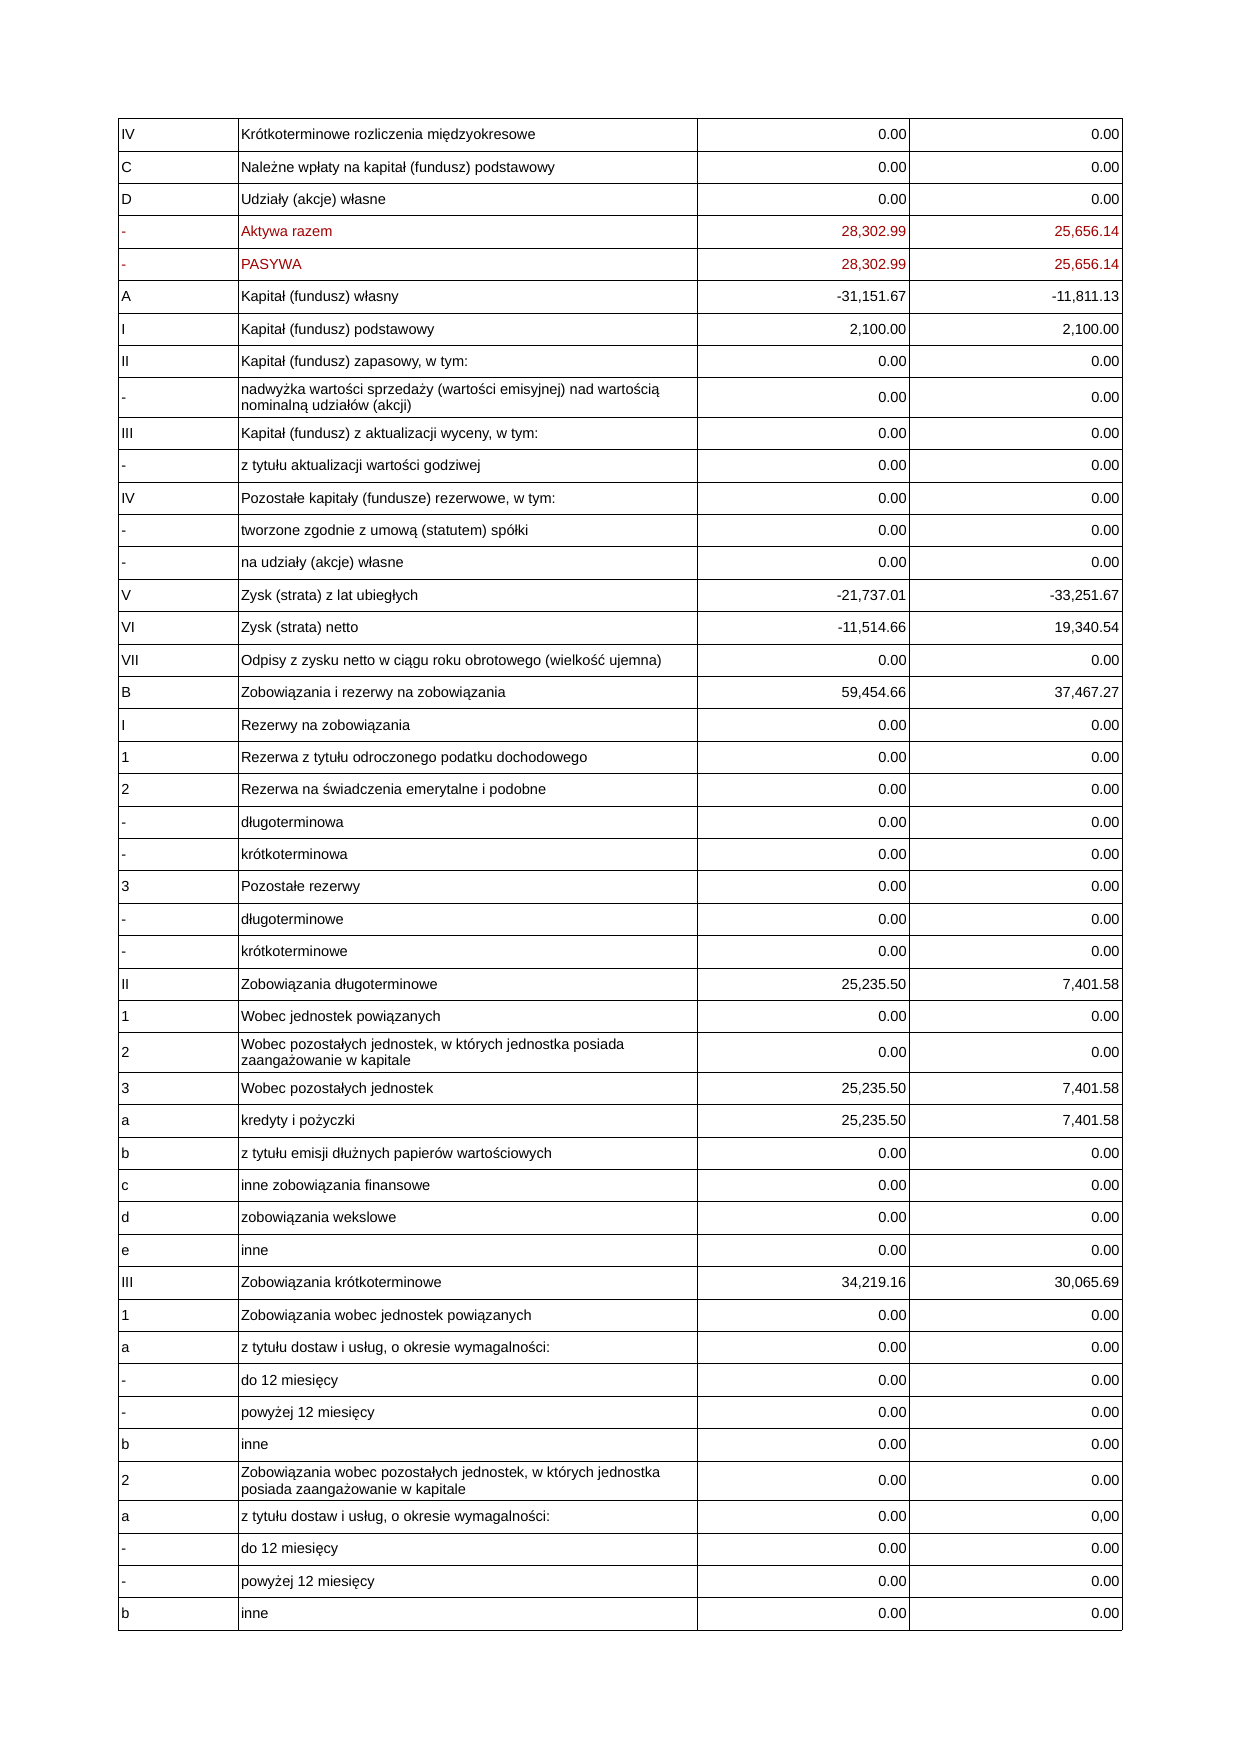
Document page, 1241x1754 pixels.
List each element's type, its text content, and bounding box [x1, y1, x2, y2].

table_cell Zobowiązania wobec jednostek powiązanych [239, 1300, 697, 1331]
table_cell - [119, 515, 238, 546]
table_cell Aktywa razem [239, 216, 697, 248]
table_cell 0,00 [910, 1170, 1122, 1201]
table_cell 0,00 [910, 1300, 1122, 1331]
table_cell 59 454,66 [698, 677, 909, 708]
table_cell 0,00 [698, 807, 909, 838]
table_cell z tytułu dostaw i usług, o okresie wymagalności: [239, 1501, 697, 1532]
table_cell II [119, 969, 238, 1000]
table_cell 0,00 [698, 1138, 909, 1169]
table_cell 0,00 [698, 742, 909, 773]
table_cell 0,00 [698, 450, 909, 482]
table_cell Kapitał (fundusz) własny [239, 281, 697, 312]
table_cell 37 467,27 [910, 677, 1122, 708]
table_cell IV [119, 483, 238, 514]
table_cell 0,00 [698, 119, 909, 151]
table_cell -11 514,66 [698, 612, 909, 643]
table_cell Zobowiązania krótkoterminowe [239, 1267, 697, 1298]
table_cell 0,00 [910, 418, 1122, 449]
table_cell krótkoterminowe [239, 936, 697, 967]
table_cell 19 340,54 [910, 612, 1122, 643]
table_cell Kapitał (fundusz) podstawowy [239, 314, 697, 345]
table_cell 0,00 [698, 1462, 909, 1500]
table_cell 0,00 [910, 346, 1122, 377]
table_cell 0,00 [698, 839, 909, 870]
table_cell inne zobowiązania finansowe [239, 1170, 697, 1201]
table_cell 0,00 [910, 839, 1122, 870]
table_cell 25 235,50 [698, 969, 909, 1000]
table_cell 0,00 [910, 483, 1122, 514]
table_cell Wobec pozostałych jednostek, w których jednostka posiada zaangażowanie w kapitale [239, 1033, 697, 1072]
table_cell 1 [119, 1300, 238, 1331]
table_cell -11 811,13 [910, 281, 1122, 312]
table_cell 0,00 [910, 709, 1122, 741]
table_cell 0,00 [910, 645, 1122, 676]
table_cell 7 401,58 [910, 1073, 1122, 1104]
table_cell Wobec pozostałych jednostek [239, 1073, 697, 1104]
table_cell do 12 miesięcy [239, 1534, 697, 1565]
table_cell 0,00 [698, 871, 909, 903]
table_cell 0,00 [910, 547, 1122, 579]
table_cell b [119, 1138, 238, 1169]
table_cell 0,00 [910, 1566, 1122, 1597]
table_cell krótkoterminowa [239, 839, 697, 870]
table_cell 0,00 [910, 774, 1122, 806]
table_cell nadwyżka wartości sprzedaży (wartości emisyjnej) nad wartością nominalną udziałów (akcji) [239, 378, 697, 417]
table_cell 0,00 [910, 1364, 1122, 1396]
table_cell 0,00 [698, 936, 909, 967]
table_cell A [119, 281, 238, 312]
table_cell 0,00 [698, 483, 909, 514]
table_cell inne [239, 1235, 697, 1266]
table_cell 0,00 [910, 378, 1122, 417]
table_cell 0,00 [698, 1332, 909, 1363]
table_cell -33 251,67 [910, 580, 1122, 611]
table_cell C [119, 152, 238, 183]
table_cell 0,00 [698, 1501, 909, 1532]
table_cell - [119, 1566, 238, 1597]
table_cell 0,00 [910, 871, 1122, 903]
table_cell 1 [119, 742, 238, 773]
table_cell 0,00 [910, 807, 1122, 838]
table_cell 0,00 [910, 119, 1122, 151]
table_cell d [119, 1202, 238, 1234]
table_cell 0,00 [698, 1033, 909, 1072]
table_cell - [119, 547, 238, 579]
table_cell V [119, 580, 238, 611]
table_cell - [119, 936, 238, 967]
table_cell z tytułu dostaw i usług, o okresie wymagalności: [239, 1332, 697, 1363]
table_cell c [119, 1170, 238, 1201]
table_cell Pozostałe kapitały (fundusze) rezerwowe, w tym: [239, 483, 697, 514]
table_cell Odpisy z zysku netto w ciągu roku obrotowego (wielkość ujemna) [239, 645, 697, 676]
table_cell 34 219,16 [698, 1267, 909, 1298]
table_cell inne [239, 1429, 697, 1461]
table_cell 3 [119, 871, 238, 903]
table_cell powyżej 12 miesięcy [239, 1566, 697, 1597]
table_cell - [119, 1364, 238, 1396]
table_cell 0,00 [910, 1033, 1122, 1072]
table_cell 0,00 [910, 152, 1122, 183]
table_cell 0,00 [698, 1534, 909, 1565]
table_cell II [119, 346, 238, 377]
table_cell 7 401,58 [910, 1105, 1122, 1137]
table_cell 3 [119, 1073, 238, 1104]
table_cell Udziały (akcje) własne [239, 184, 697, 215]
table_cell kredyty i pożyczki [239, 1105, 697, 1137]
table_cell - [119, 450, 238, 482]
table_cell 0,00 [910, 742, 1122, 773]
table_cell 0,00 [910, 184, 1122, 215]
table_cell 7 401,58 [910, 969, 1122, 1000]
table_cell 0,00 [698, 515, 909, 546]
table_cell 0,00 [910, 1202, 1122, 1234]
table_cell z tytułu emisji dłużnych papierów wartościowych [239, 1138, 697, 1169]
table_cell 0,00 [910, 515, 1122, 546]
table_cell 25 656,14 [910, 216, 1122, 248]
table_cell z tytułu aktualizacji wartości godziwej [239, 450, 697, 482]
table_cell Zobowiązania i rezerwy na zobowiązania [239, 677, 697, 708]
table_cell tworzone zgodnie z umową (statutem) spółki [239, 515, 697, 546]
table_cell b [119, 1429, 238, 1461]
table_cell 0,00 [910, 1429, 1122, 1461]
table_cell - [119, 378, 238, 417]
table_cell VI [119, 612, 238, 643]
table_cell 2 [119, 774, 238, 806]
table_cell B [119, 677, 238, 708]
table_cell 0,00 [698, 774, 909, 806]
table_cell 2 [119, 1033, 238, 1072]
table_cell 0,00 [698, 346, 909, 377]
table_cell - [119, 807, 238, 838]
table_cell -31 151,67 [698, 281, 909, 312]
table_cell Rezerwa z tytułu odroczonego podatku dochodowego [239, 742, 697, 773]
table_cell 0,00 [910, 1462, 1122, 1500]
table_cell 0,00 [698, 1170, 909, 1201]
table_cell IV [119, 119, 238, 151]
table_cell 0,00 [910, 1235, 1122, 1266]
table_cell zobowiązania wekslowe [239, 1202, 697, 1234]
table_cell 0,00 [698, 418, 909, 449]
table_cell 1 [119, 1001, 238, 1032]
table_cell na udziały (akcje) własne [239, 547, 697, 579]
table_cell a [119, 1105, 238, 1137]
table_cell Krótkoterminowe rozliczenia międzyokresowe [239, 119, 697, 151]
table_cell 0,00 [910, 1138, 1122, 1169]
table_cell b [119, 1598, 238, 1629]
table_cell 0,00 [910, 1332, 1122, 1363]
table_cell 30 065,69 [910, 1267, 1122, 1298]
table_cell 0,00 [910, 1534, 1122, 1565]
table_cell Wobec jednostek powiązanych [239, 1001, 697, 1032]
table_cell powyżej 12 miesięcy [239, 1397, 697, 1428]
table_cell 0,00 [910, 1397, 1122, 1428]
table_cell 25 235,50 [698, 1073, 909, 1104]
table_cell D [119, 184, 238, 215]
table_cell 25 235,50 [698, 1105, 909, 1137]
table_cell Kapitał (fundusz) z aktualizacji wyceny, w tym: [239, 418, 697, 449]
table_cell Rezerwa na świadczenia emerytalne i podobne [239, 774, 697, 806]
table_cell inne [239, 1598, 697, 1629]
table_cell 2 100,00 [910, 314, 1122, 345]
table_cell PASYWA [239, 249, 697, 280]
table_cell 0,00 [698, 152, 909, 183]
table_cell 25 656,14 [910, 249, 1122, 280]
table_cell III [119, 418, 238, 449]
table_cell 0,00 [698, 1598, 909, 1629]
table_cell 0,00 [698, 709, 909, 741]
table_cell III [119, 1267, 238, 1298]
table_cell Zobowiązania wobec pozostałych jednostek, w których jednostka posiada zaangażowanie w kapitale [239, 1462, 697, 1500]
table_cell a [119, 1501, 238, 1532]
table_cell Zobowiązania długoterminowe [239, 969, 697, 1000]
table_cell - [119, 1534, 238, 1565]
table_cell 0,00 [698, 1001, 909, 1032]
table_cell 0,00 [910, 904, 1122, 935]
table_cell 0,00 [698, 1300, 909, 1331]
table_cell 0,00 [698, 1202, 909, 1234]
table_cell 0,00 [698, 1429, 909, 1461]
table_cell - [119, 904, 238, 935]
table_cell 0,00 [910, 936, 1122, 967]
table_cell Zysk (strata) z lat ubiegłych [239, 580, 697, 611]
table_cell 0,00 [698, 1235, 909, 1266]
table_cell Rezerwy na zobowiązania [239, 709, 697, 741]
table_cell VII [119, 645, 238, 676]
table_cell 0,00 [698, 378, 909, 417]
table_cell 2 100,00 [698, 314, 909, 345]
table_cell 0,00 [698, 184, 909, 215]
table_cell - [119, 839, 238, 870]
table_cell do 12 miesięcy [239, 1364, 697, 1396]
table_cell - [119, 1397, 238, 1428]
table_cell - [119, 249, 238, 280]
table_cell e [119, 1235, 238, 1266]
table_cell 0,00 [698, 547, 909, 579]
table_cell I [119, 314, 238, 345]
table_cell 0,00 [910, 450, 1122, 482]
table_cell 28 302,99 [698, 216, 909, 248]
table_cell 28 302,99 [698, 249, 909, 280]
table_cell 2 [119, 1462, 238, 1500]
table_cell 0,00 [698, 1364, 909, 1396]
table_cell Zysk (strata) netto [239, 612, 697, 643]
table_cell 0,00 [910, 1598, 1122, 1629]
table_cell 0,00 [910, 1001, 1122, 1032]
table_cell 0,00 [910, 1501, 1122, 1532]
table_cell długoterminowa [239, 807, 697, 838]
table_cell Kapitał (fundusz) zapasowy, w tym: [239, 346, 697, 377]
table_cell I [119, 709, 238, 741]
table_cell a [119, 1332, 238, 1363]
table_cell 0,00 [698, 904, 909, 935]
table_cell 0,00 [698, 1397, 909, 1428]
table_cell 0,00 [698, 1566, 909, 1597]
table_cell 0,00 [698, 645, 909, 676]
table_cell Należne wpłaty na kapitał (fundusz) podstawowy [239, 152, 697, 183]
table_cell Pozostałe rezerwy [239, 871, 697, 903]
table_cell -21 737,01 [698, 580, 909, 611]
table_cell - [119, 216, 238, 248]
table_cell długoterminowe [239, 904, 697, 935]
